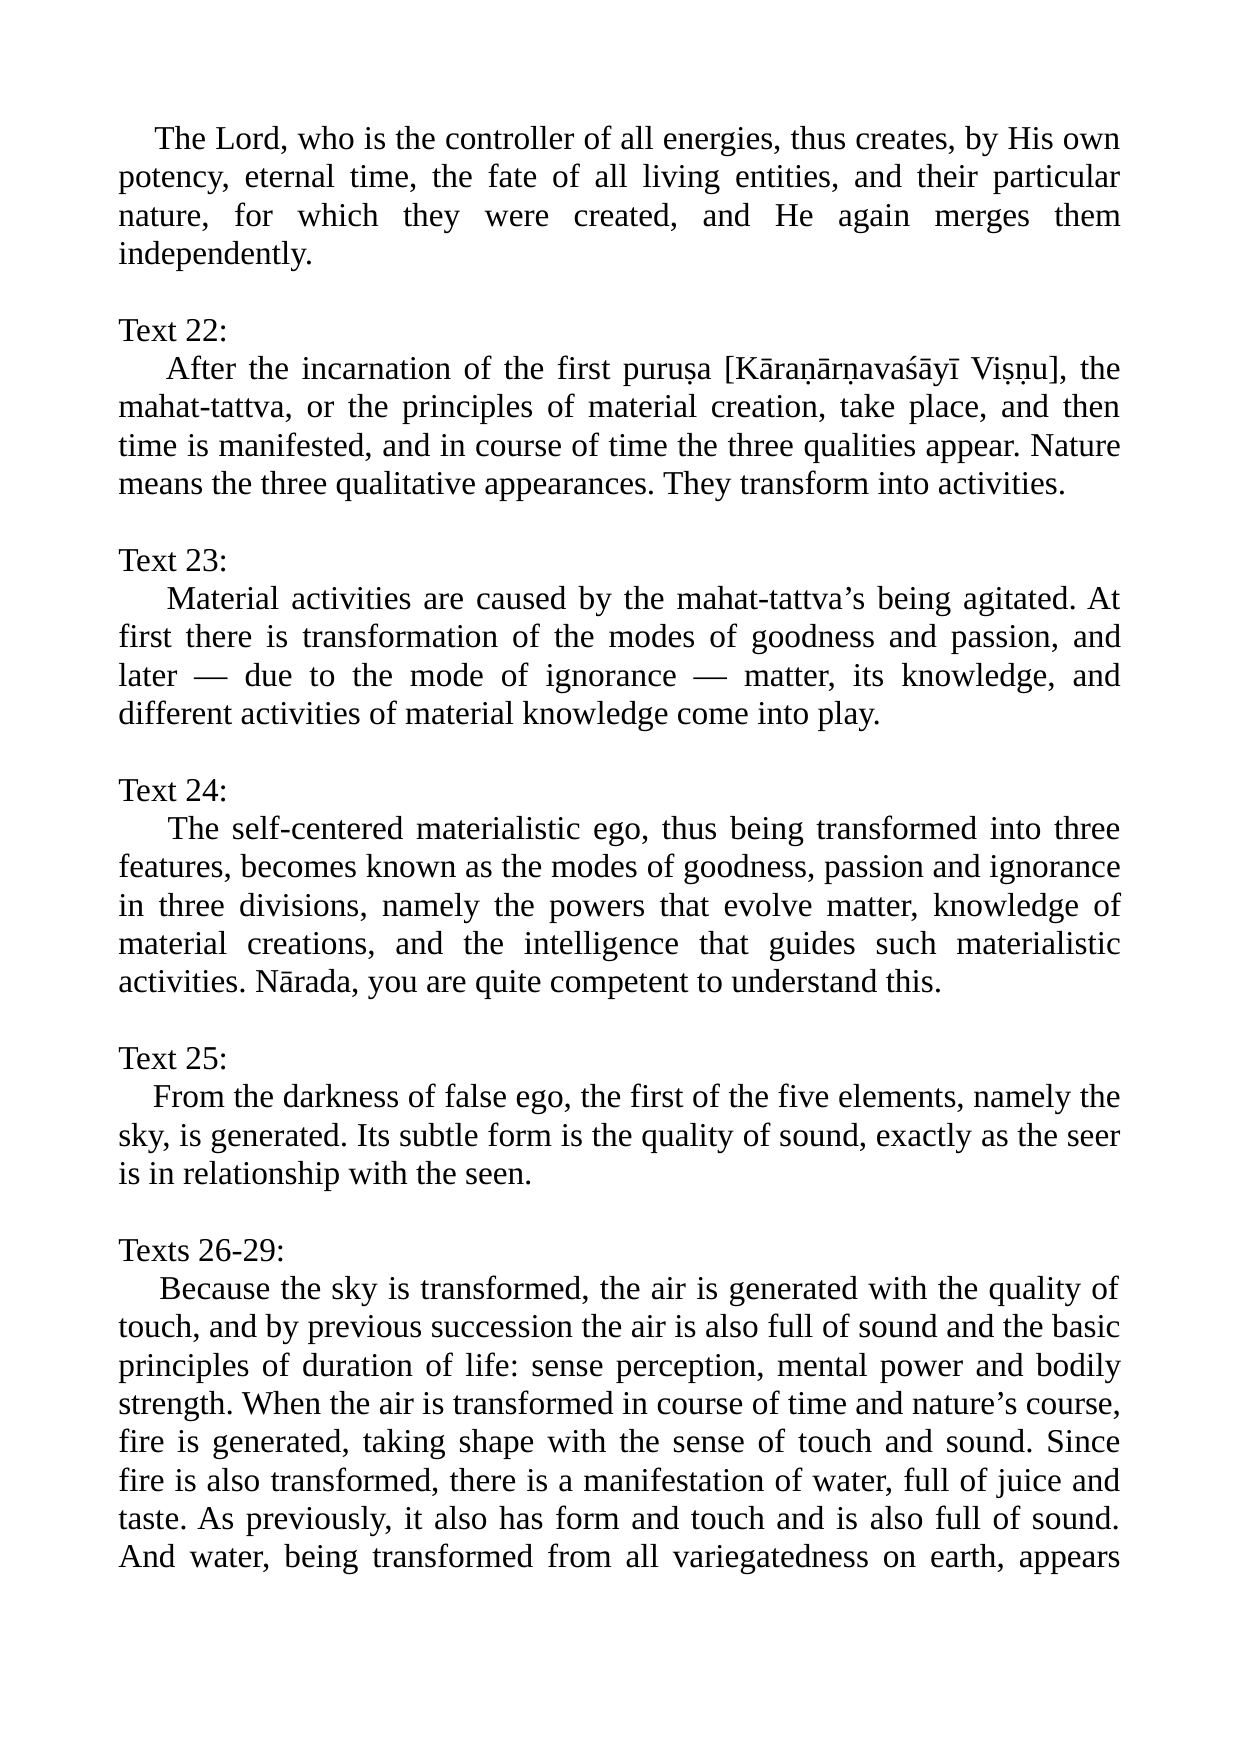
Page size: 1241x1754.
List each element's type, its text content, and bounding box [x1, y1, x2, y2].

text The self-centered materialistic ego, thus being transformed into three features, becomes known as the modes of goodness, passion and ignorance in three divisions, namely the powers that evolve matter, knowledge of material creations, and the intelligence that guides such materialistic activities. Nārada, you are quite competent to understand this. [118, 808, 1122, 1000]
text After the incarnation of the first puruṣa [Kāraṇārṇavaśāyī Viṣṇu], the mahat-tattva, or the principles of material creation, take place, and then time is manifested, and in course of time the three qualities appear. Nature means the three qualitative appearances. They transform into activities. [118, 348, 1122, 501]
text Material activities are caused by the mahat-tattva’s being agitated. At first there is transformation of the modes of goodness and passion, and later — due to the mode of ignorance — matter, its knowledge, and different activities of material knowledge come into play. [118, 578, 1122, 731]
text The Lord, who is the controller of all energies, thus creates, by His own potency, eternal time, the fate of all living entities, and their particular nature, for which they were created, and He again merges them independently. [118, 118, 1122, 271]
text Text 22: [118, 310, 1122, 348]
text From the darkness of false ego, the first of the five elements, namely the sky, is generated. Its subtle form is the quality of sound, exactly as the seer is in relationship with the seen. [118, 1076, 1122, 1191]
text Texts 26-29: [118, 1230, 1122, 1268]
text Text 24: [118, 770, 1122, 808]
text Because the sky is transformed, the air is generated with the quality of touch, and by previous succession the air is also full of sound and the basic principles of duration of life: sense perception, mental power and bodily strength. When the air is transformed in course of time and nature’s course, fire is generated, taking shape with the sense of touch and sound. Since fire is also transformed, there is a manifestation of water, full of juice and taste. As previously, it also has form and touch and is also full of sound. And water, being transformed from all variegatedness on earth, appears [118, 1268, 1122, 1575]
text Text 25: [118, 1038, 1122, 1076]
text Text 23: [118, 540, 1122, 578]
